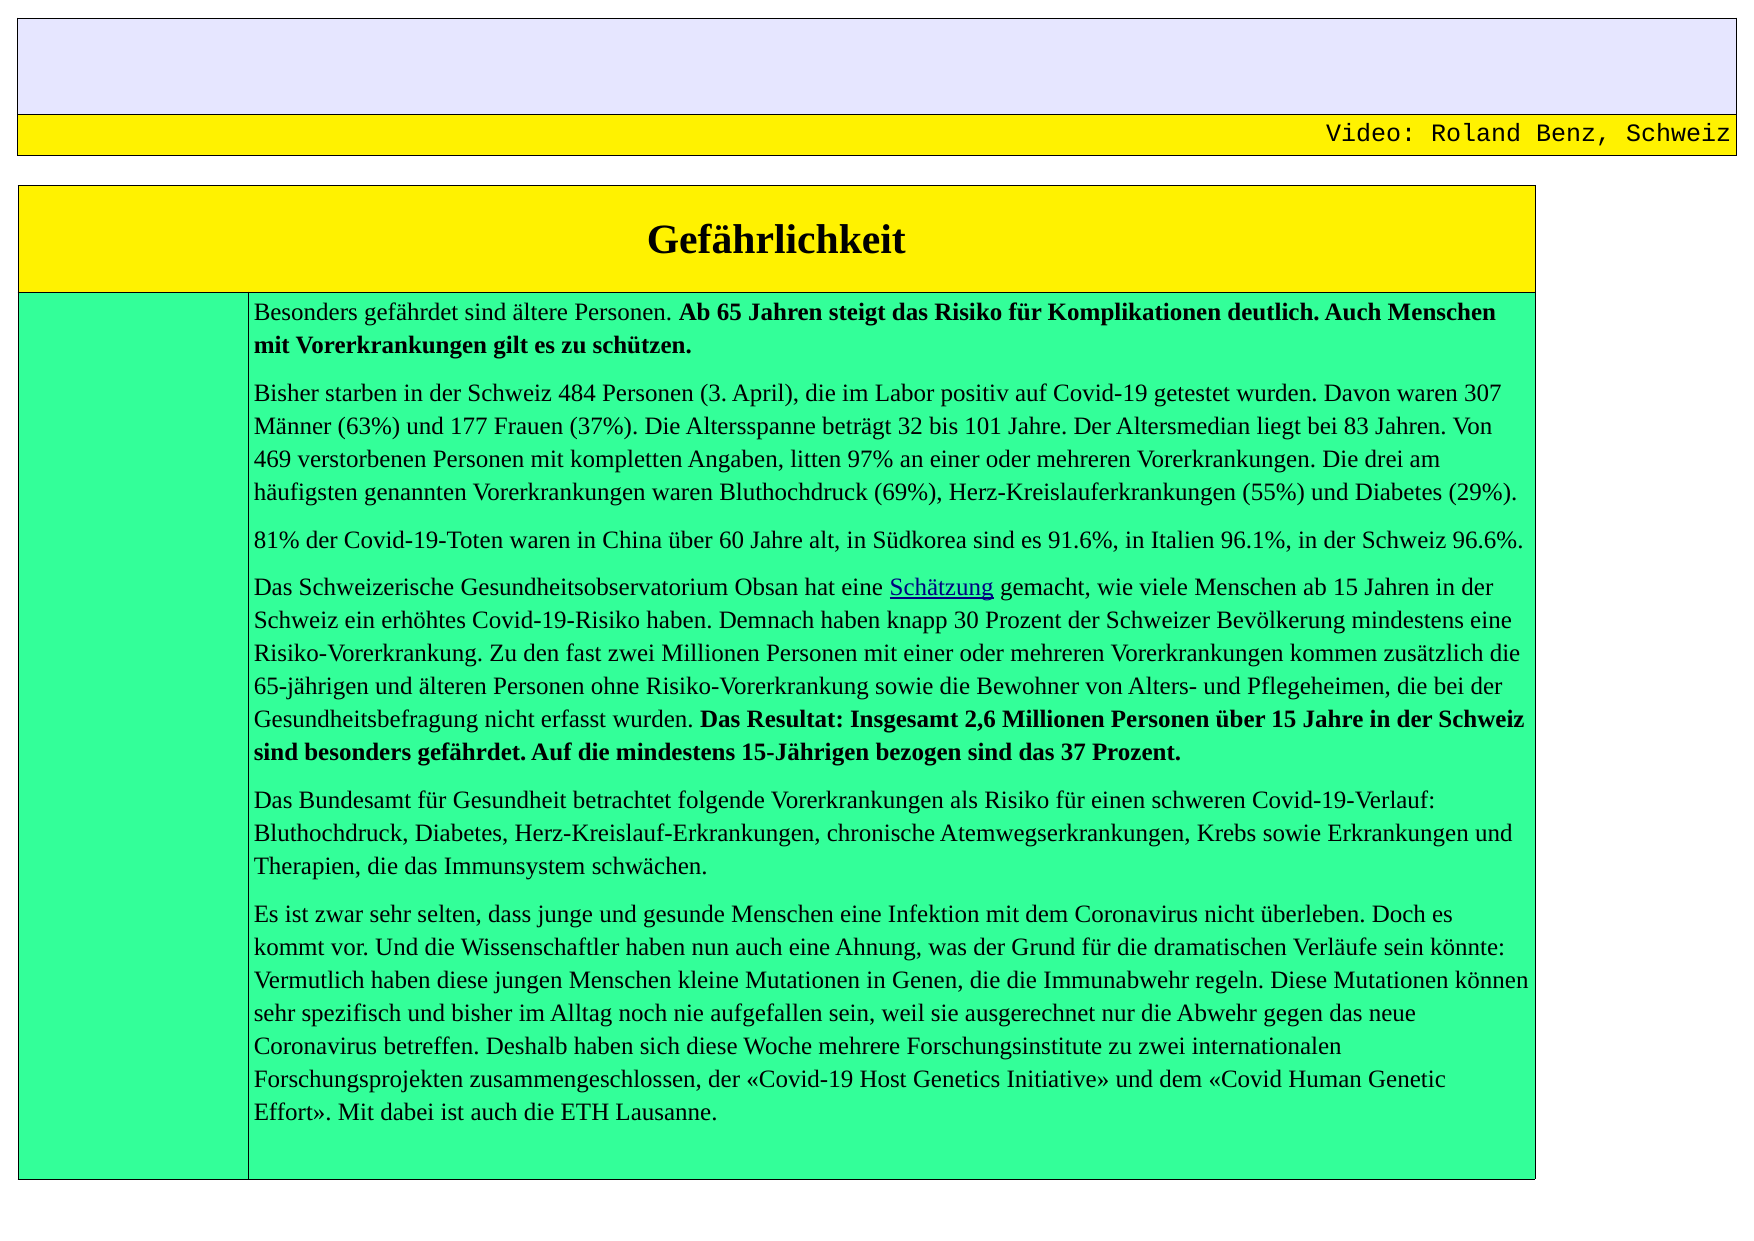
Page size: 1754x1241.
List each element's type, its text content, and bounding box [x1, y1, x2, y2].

table_cell Video: Roland Benz, Schweiz [18, 115, 1736, 155]
table_cell Besonders gefährdet sind ältere Personen. Ab 65 Jahren steigt das Risiko für Komplikationen deutlich. Auch Menschen mit Vorerkrankungen gilt es zu schützen. Bisher starben in der Schweiz 484 Personen (3. April), die im Labor positiv auf Covid-19 getestet wurden. Davon waren 307 Männer (63%) und 177 Frauen (37%). Die Altersspanne beträgt 32 bis 101 Jahre. Der Altersmedian liegt bei 83 Jahren. Von 469 verstorbenen Personen mit kompletten Angaben, litten 97% an einer oder mehreren Vorerkrankungen. Die drei am häufigsten genannten Vorerkrankungen waren Bluthochdruck (69%), Herz-Kreislauferkrankungen (55%) und Diabetes (29%). 81% der Covid-19-Toten waren in China über 60 Jahre alt, in Südkorea sind es 91.6%, in Italien 96.1%, in der Schweiz 96.6%. Das Schweizerische Gesundheitsobservatorium Obsan hat eine Schätzung gemacht, wie viele Menschen ab 15 Jahren in der Schweiz ein erhöhtes Covid-19-Risiko haben. Demnach haben knapp 30 Prozent der Schweizer Bevölkerung mindestens eine Risiko-Vorerkrankung. Zu den fast zwei Millionen Personen mit einer oder mehreren Vorerkrankungen kommen zusätzlich die 65-jährigen und älteren Personen ohne Risiko-Vorerkrankung sowie die Bewohner von Alters- und Pflegeheimen, die bei der Gesundheitsbefragung nicht erfasst wurden. Das Resultat: Insgesamt 2,6 Millionen Personen über 15 Jahre in der Schweiz sind besonders gefährdet. Auf die mindestens 15-Jährigen bezogen sind das 37 Prozent. Das Bundesamt für Gesundheit betrachtet folgende Vorerkrankungen als Risiko für einen schweren Covid-19-Verlauf: Bluthochdruck, Diabetes, Herz-Kreislauf-Erkrankungen, chronische Atemwegserkrankungen, Krebs sowie Erkrankungen und Therapien, die das Immunsystem schwächen. Es ist zwar sehr selten, dass junge und gesunde Menschen eine Infektion mit dem Coronavirus nicht überleben. Doch es kommt vor. Und die Wissenschaftler haben nun auch eine Ahnung, was der Grund für die dramatischen Verläufe sein könnte: Vermutlich haben diese jungen Menschen kleine Mutationen in Genen, die die Immunabwehr regeln. Diese Mutationen können sehr spezifisch und bisher im Alltag noch nie aufgefallen sein, weil sie ausgerechnet nur die Abwehr gegen das neue Coronavirus betreffen. Deshalb haben sich diese Woche mehrere Forschungsinstitute zu zwei internationalen Forschungsprojekten zusammengeschlossen, der «Covid-19 Host Genetics Initiative» und dem «Covid Human Genetic Effort». Mit dabei ist auch die ETH Lausanne. [249, 293, 1535, 1179]
table_cell [19, 293, 248, 1179]
table_header Gefährlichkeit [19, 186, 1535, 292]
table_cell [18, 19, 1736, 114]
